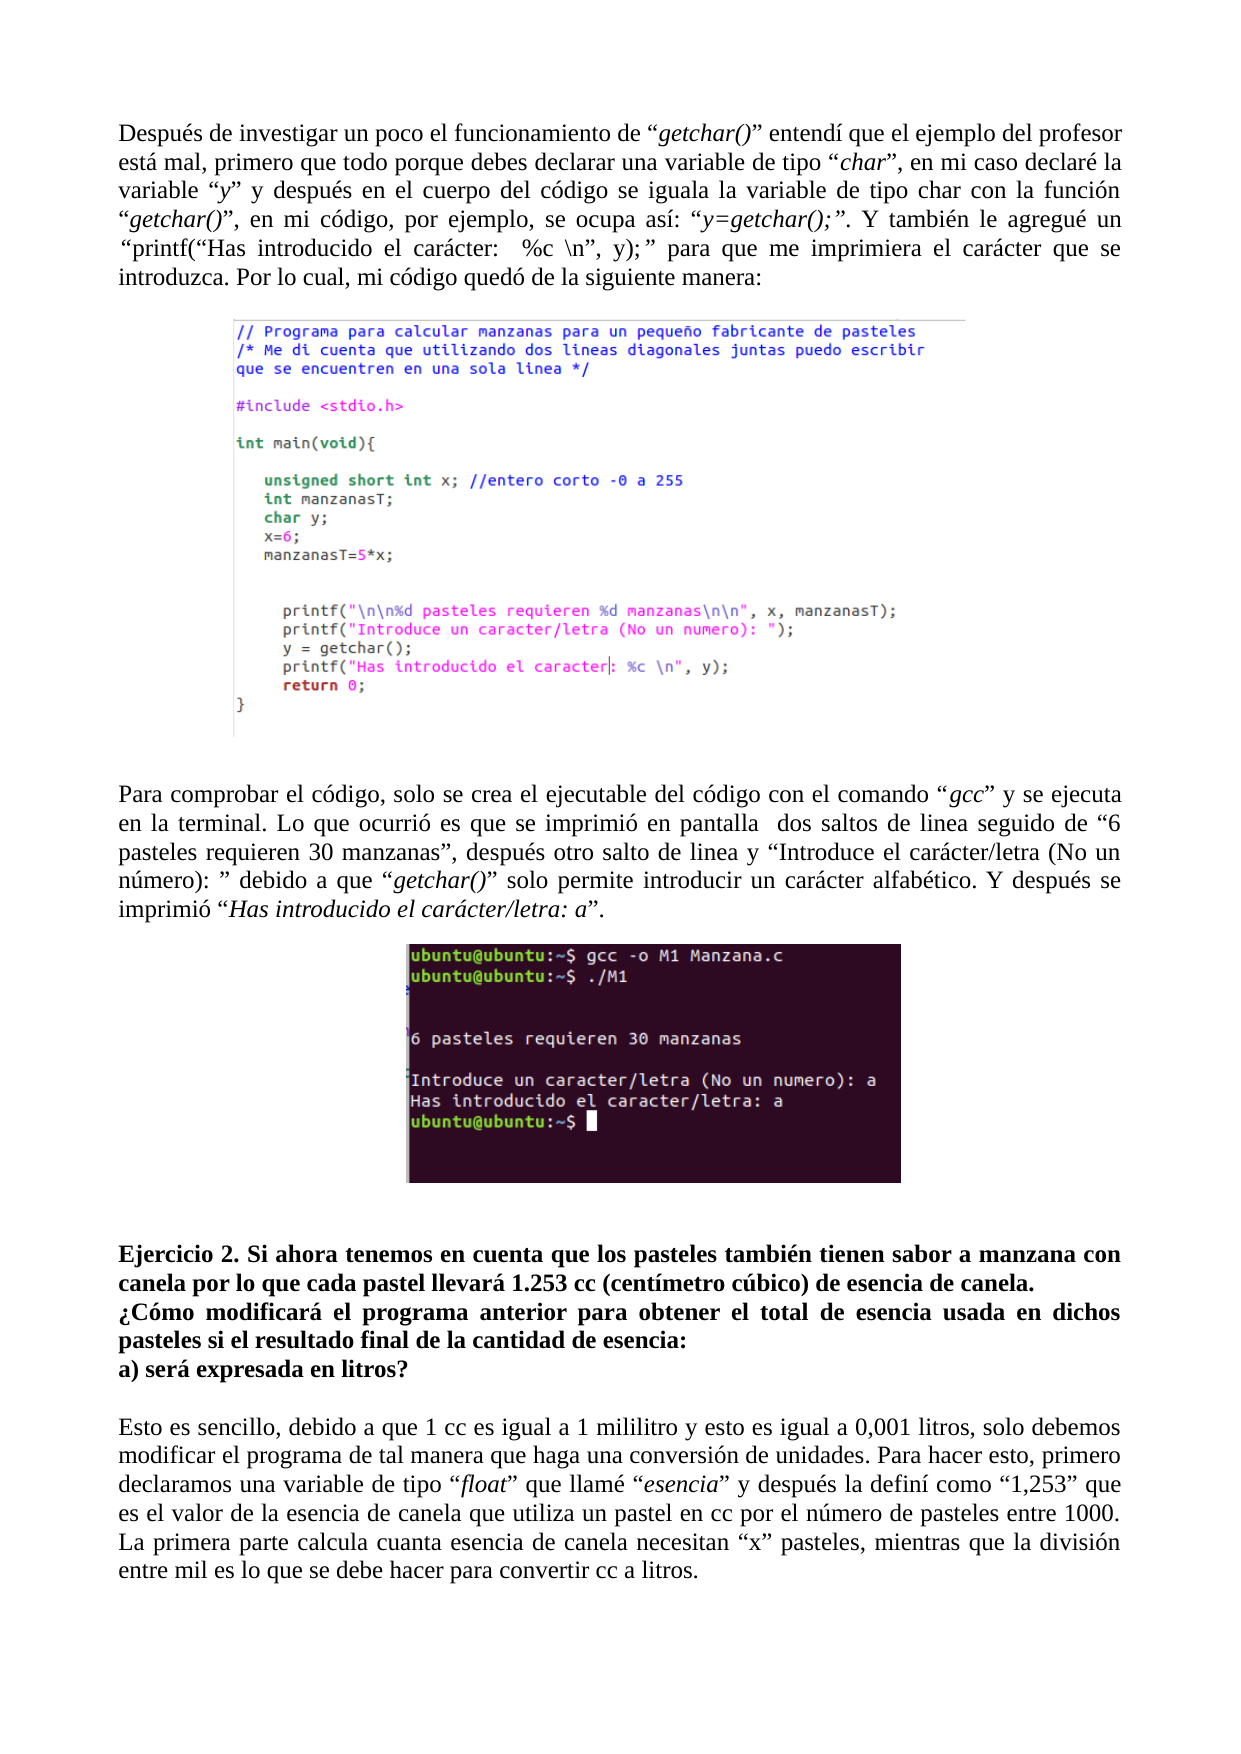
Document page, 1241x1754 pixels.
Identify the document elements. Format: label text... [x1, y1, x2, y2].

text Esto es sencillo, debido a que 1 cc es igual a 1 mililitro y esto es igual a 0,001 litros, solo debemos modificar el programa de tal manera que haga una conversión de unidades. Para hacer esto, primero declaramos una variable de tipo “float” que llamé “esencia” y después la definí como “1,253” que es el valor de la esencia de canela que utiliza un pastel en cc por el número de pasteles entre 1000. La primera parte calcula cuanta esencia de canela necesitan “x” pasteles, mientras que la división entre mil es lo que se debe hacer para convertir cc a litros. [118, 1412, 1122, 1584]
text a) será expresada en litros? [118, 1354, 1122, 1383]
text Después de investigar un poco el funcionamiento de “getchar()” entendí que el ejemplo del profesor está mal, primero que todo porque debes declarar una variable de tipo “char”, en mi caso declaré la variable “y” y después en el cuerpo del código se iguala la variable de tipo char con la función “getchar()”, en mi código, por ejemplo, se ocupa así: “y=getchar();”. Y también le agregué un “printf(“Has introducido el carácter: %c \n”, y);” para que me imprimiera el carácter que se introduzca. Por lo cual, mi código quedó de la siguiente manera: [118, 118, 1122, 291]
text Para comprobar el código, solo se crea el ejecutable del código con el comando “gcc” y se ejecuta en la terminal. Lo que ocurrió es que se imprimió en pantalla dos saltos de linea seguido de “6 pasteles requieren 30 manzanas”, después otro salto de linea y “Introduce el carácter/letra (No un número): ” debido a que “getchar()” solo permite introducir un carácter alfabético. Y después se imprimió “Has introducido el carácter/letra: a”. [118, 779, 1122, 923]
text Ejercicio 2. Si ahora tenemos en cuenta que los pasteles también tienen sabor a manzana con canela por lo que cada pastel llevará 1.253 cc (centímetro cúbico) de esencia de canela. [118, 1239, 1122, 1297]
picture [406, 944, 901, 1183]
text ¿Cómo modificará el programa anterior para obtener el total de esencia usada en dichos pasteles si el resultado final de la cantidad de esencia: [118, 1297, 1122, 1354]
picture [233, 319, 966, 737]
